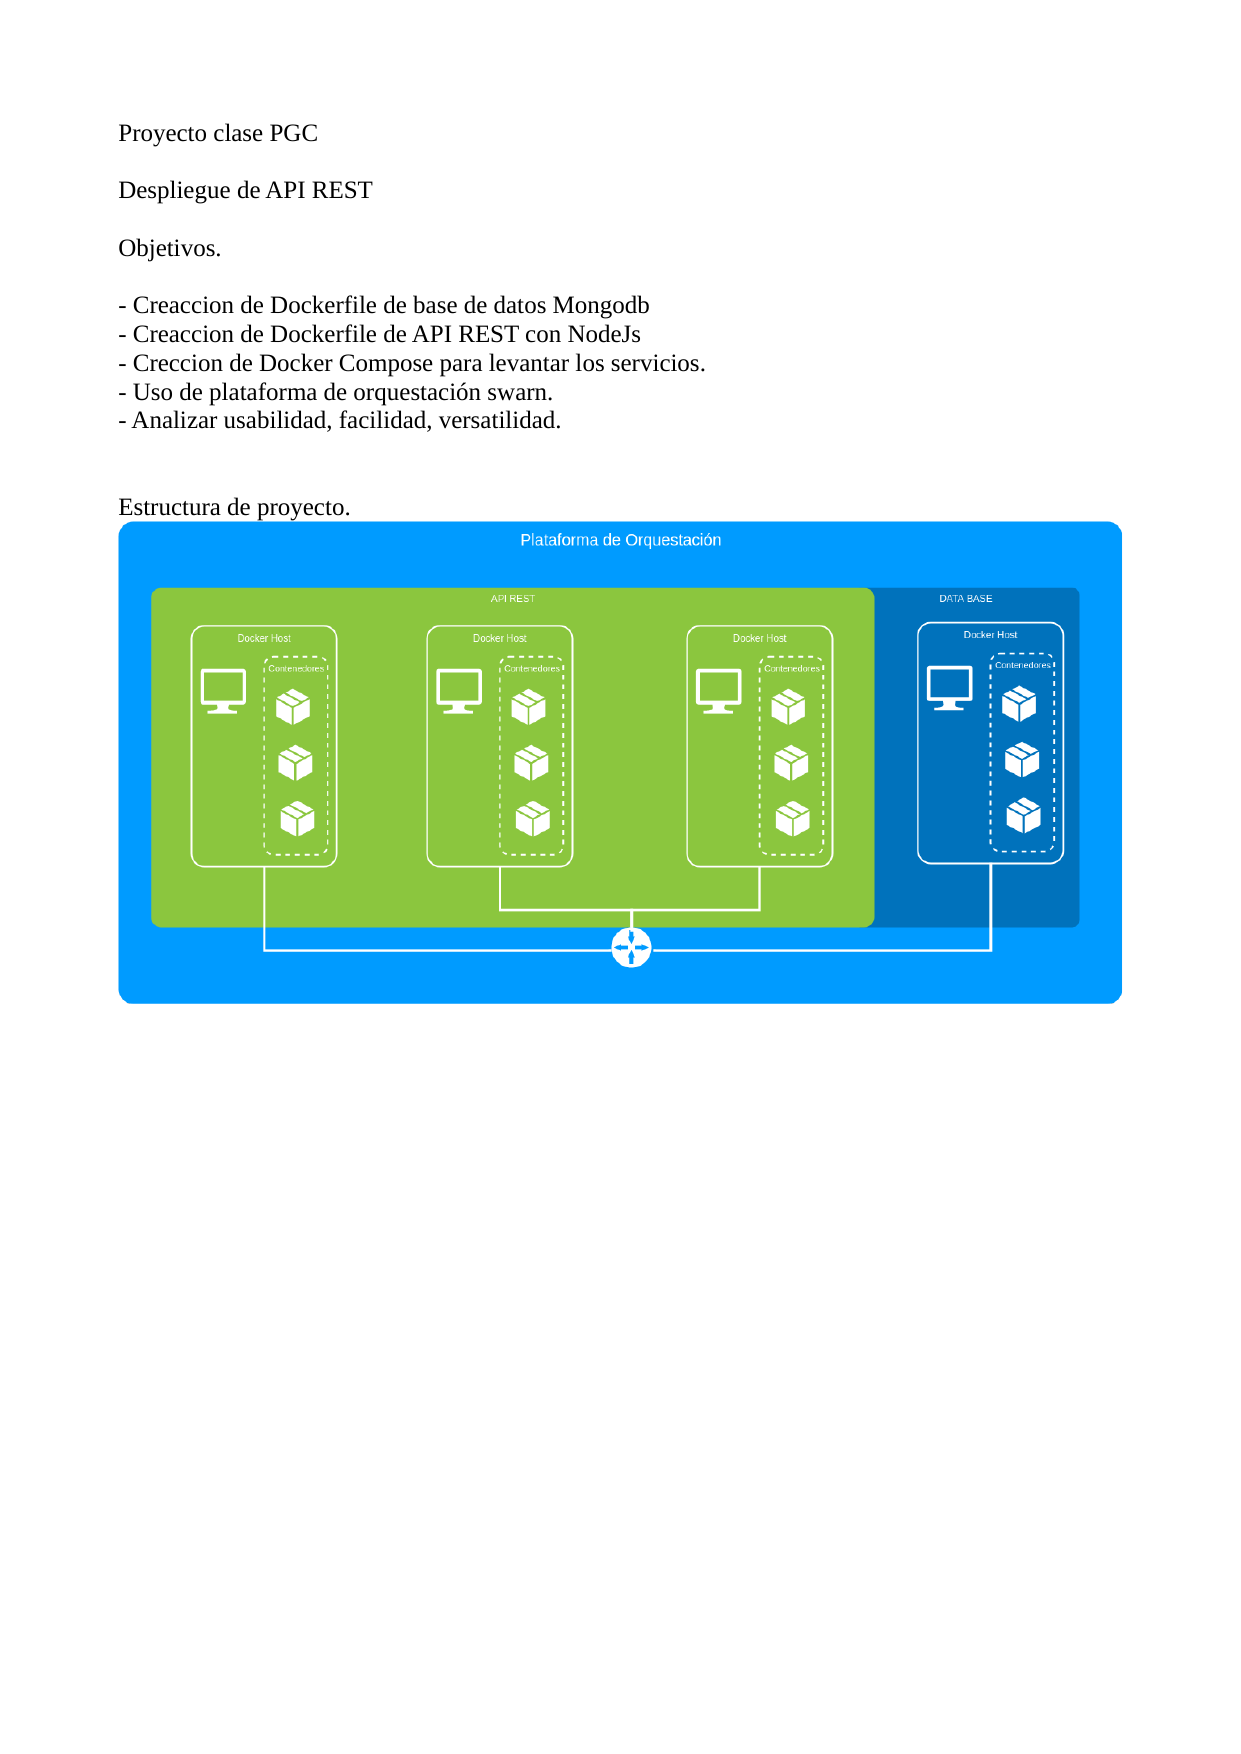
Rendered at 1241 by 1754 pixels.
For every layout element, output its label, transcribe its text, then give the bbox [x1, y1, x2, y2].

text - Creaccion de Dockerfile de API REST con NodeJs [118, 319, 1122, 348]
text Objetivos. [118, 233, 1122, 262]
picture [118, 520, 1123, 1004]
text - Uso de plataforma de orquestación swarn. [118, 377, 1122, 406]
text - Creaccion de Dockerfile de base de datos Mongodb [118, 291, 1122, 319]
text Estructura de proyecto. [118, 492, 1122, 520]
text Despliegue de API REST [118, 176, 1122, 204]
text - Analizar usabilidad, facilidad, versatilidad. [118, 406, 1122, 434]
text Proyecto clase PGC [118, 118, 1122, 147]
text - Creccion de Docker Compose para levantar los servicios. [118, 348, 1122, 377]
